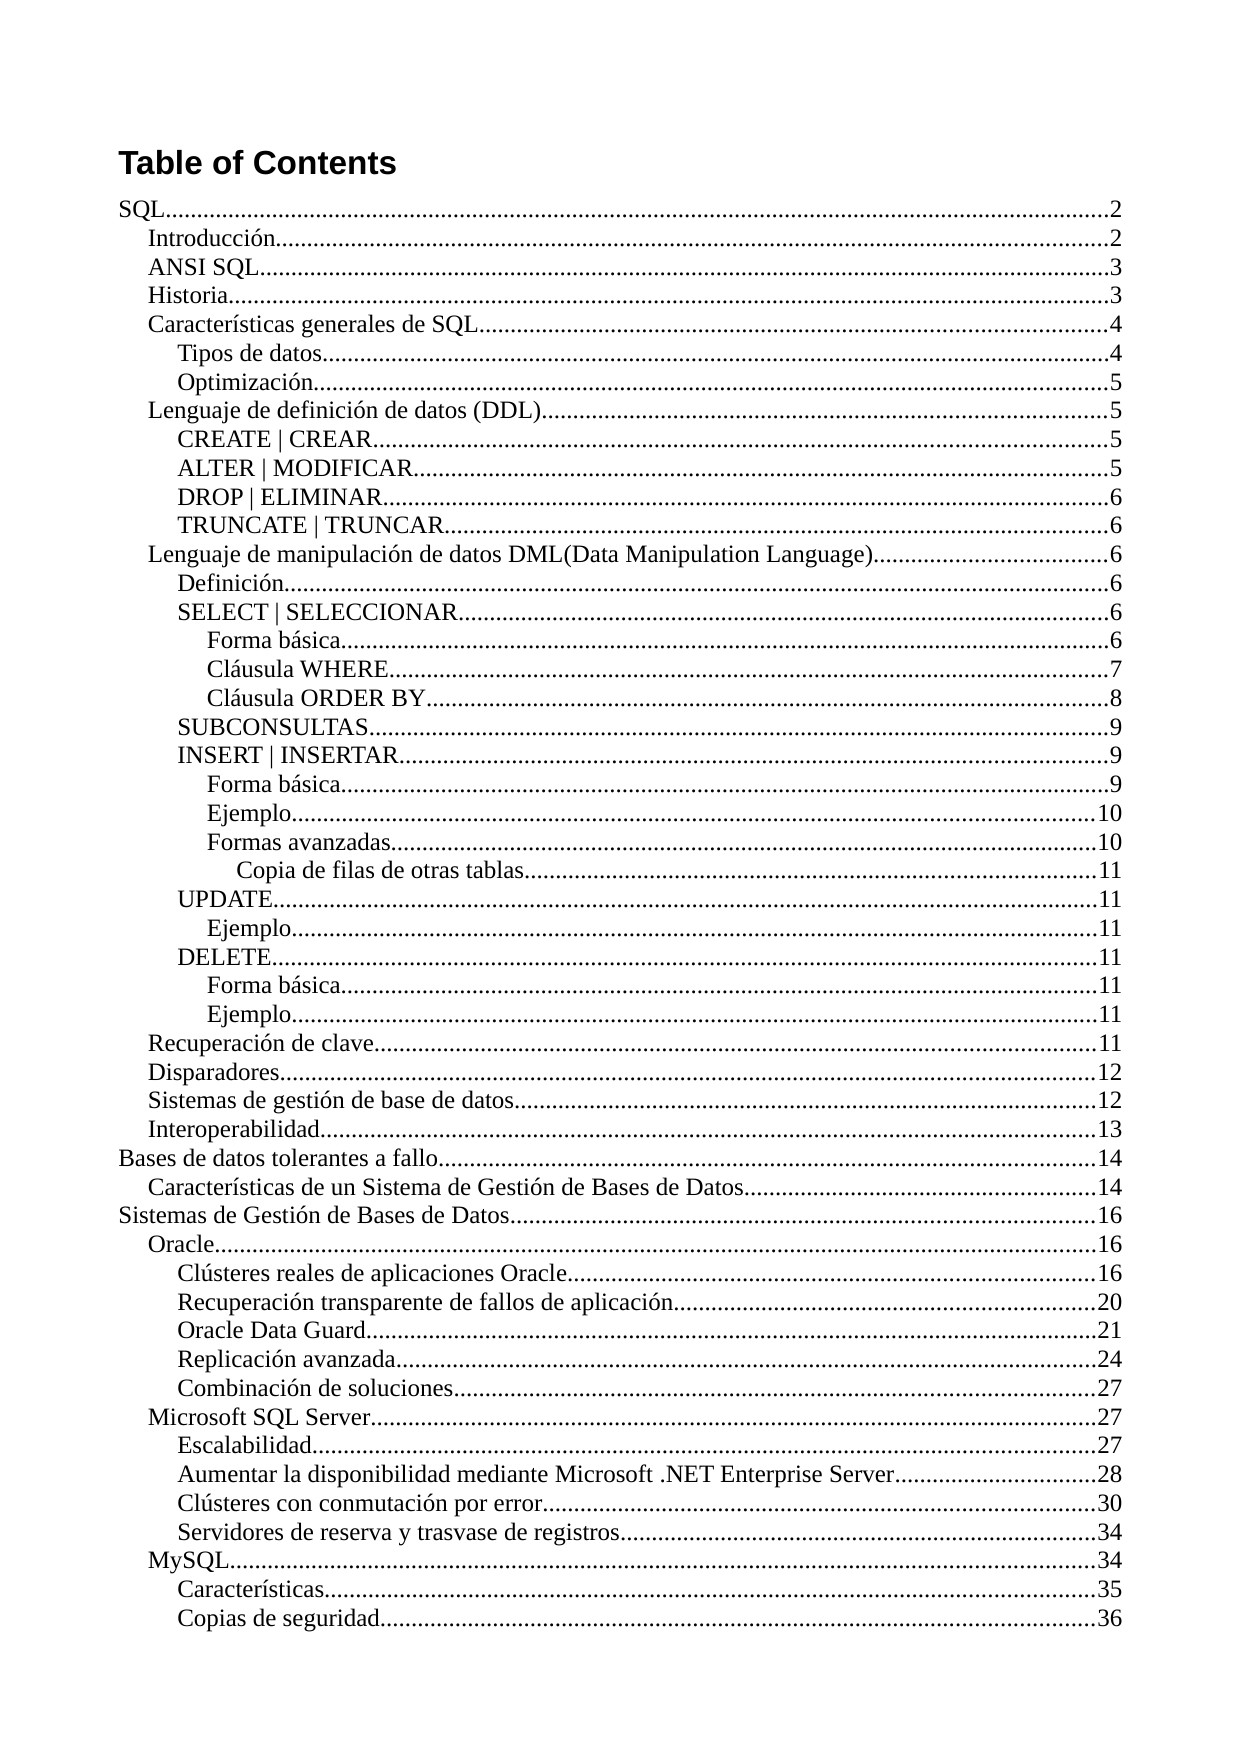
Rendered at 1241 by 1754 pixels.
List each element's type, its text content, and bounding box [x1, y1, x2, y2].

text Sistemas de Gestión de Bases de Datos 16 [118, 1200, 1122, 1229]
text Oracle 16 [148, 1229, 1122, 1258]
text Ejemplo 11 [207, 913, 1122, 942]
text Clústeres reales de aplicaciones Oracle 16 [177, 1258, 1122, 1287]
text SELECT | SELECCIONAR 6 [177, 597, 1122, 625]
text Optimización 5 [177, 367, 1122, 395]
text Clústeres con conmutación por error 30 [177, 1488, 1122, 1517]
text Forma básica 11 [207, 970, 1122, 999]
text Oracle Data Guard 21 [177, 1315, 1122, 1344]
text Historia 3 [148, 280, 1122, 309]
text Definición 6 [177, 568, 1122, 597]
subtitle Table of Contents [118, 143, 1122, 182]
text Servidores de reserva y trasvase de registros 34 [177, 1517, 1122, 1545]
text MySQL 34 [148, 1545, 1122, 1574]
text DROP | ELIMINAR 6 [177, 482, 1122, 510]
text Lenguaje de definición de datos (DDL) 5 [148, 395, 1122, 424]
text Forma básica 6 [207, 625, 1122, 654]
text Ejemplo 10 [207, 798, 1122, 827]
text Copias de seguridad 36 [177, 1603, 1122, 1632]
text Combinación de soluciones 27 [177, 1373, 1122, 1402]
text Escalabilidad 27 [177, 1430, 1122, 1459]
text Recuperación transparente de fallos de aplicación 20 [177, 1287, 1122, 1315]
text Características 35 [177, 1574, 1122, 1603]
text SUBCONSULTAS 9 [177, 712, 1122, 740]
text INSERT | INSERTAR 9 [177, 740, 1122, 769]
text Aumentar la disponibilidad mediante Microsoft .NET Enterprise Server 28 [177, 1459, 1122, 1488]
text Sistemas de gestión de base de datos 12 [148, 1085, 1122, 1114]
text Recuperación de clave 11 [148, 1028, 1122, 1057]
text Lenguaje de manipulación de datos DML(Data Manipulation Language) 6 [148, 539, 1122, 568]
text Introducción 2 [148, 223, 1122, 252]
text ANSI SQL 3 [148, 252, 1122, 280]
text Interoperabilidad 13 [148, 1114, 1122, 1143]
text Tipos de datos 4 [177, 338, 1122, 367]
text Características generales de SQL 4 [148, 309, 1122, 338]
text Características de un Sistema de Gestión de Bases de Datos 14 [148, 1172, 1122, 1200]
text TRUNCATE | TRUNCAR 6 [177, 510, 1122, 539]
text CREATE | CREAR 5 [177, 424, 1122, 453]
text DELETE 11 [177, 942, 1122, 970]
text Cláusula ORDER BY 8 [207, 683, 1122, 712]
text ALTER | MODIFICAR 5 [177, 453, 1122, 482]
text Microsoft SQL Server 27 [148, 1402, 1122, 1430]
text Replicación avanzada 24 [177, 1344, 1122, 1373]
text Forma básica 9 [207, 769, 1122, 798]
text Disparadores 12 [148, 1057, 1122, 1085]
text UPDATE 11 [177, 884, 1122, 913]
text Formas avanzadas 10 [207, 827, 1122, 855]
text Bases de datos tolerantes a fallo 14 [118, 1143, 1122, 1172]
text Ejemplo 11 [207, 999, 1122, 1028]
text Cláusula WHERE 7 [207, 654, 1122, 683]
text Copia de filas de otras tablas 11 [236, 855, 1122, 884]
text SQL 2 [118, 194, 1122, 223]
